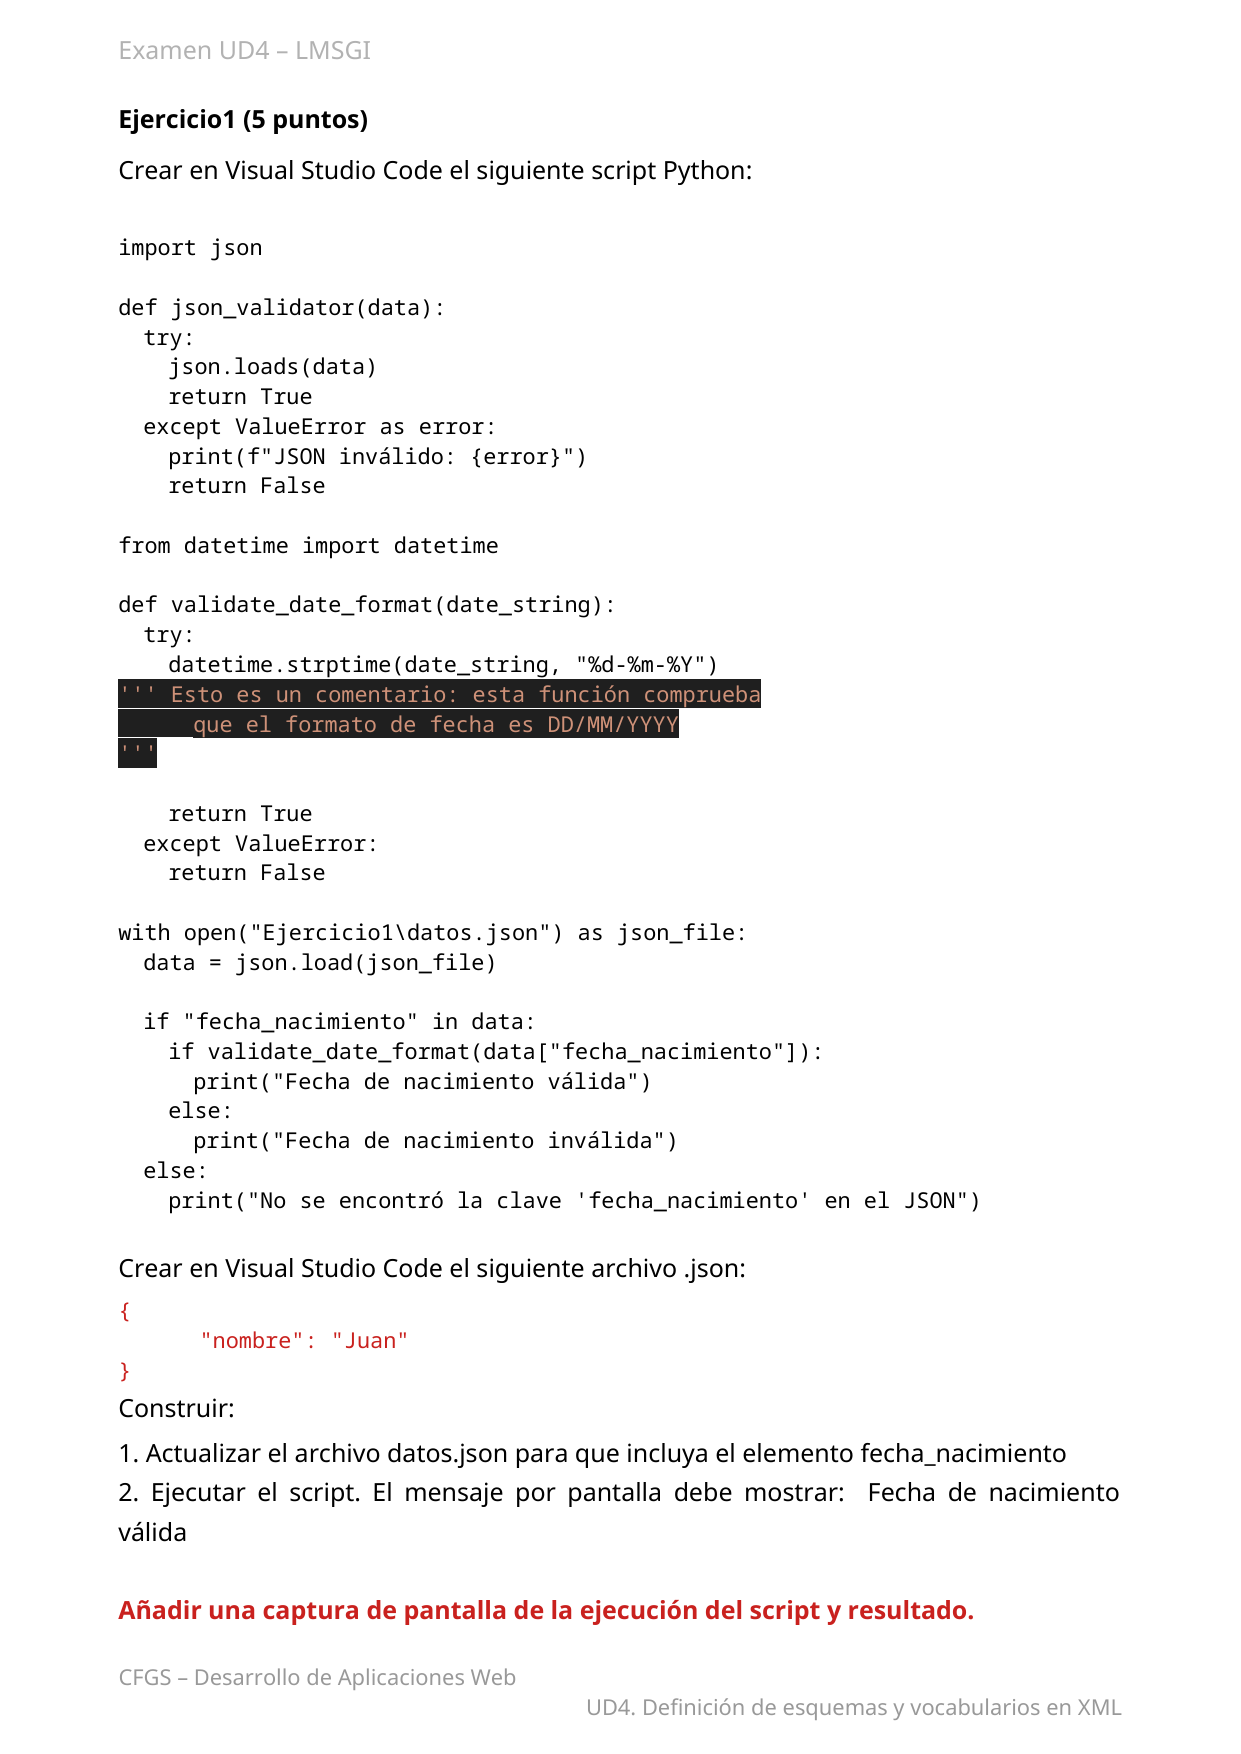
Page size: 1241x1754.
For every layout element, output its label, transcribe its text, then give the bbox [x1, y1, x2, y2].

text return True [118, 381, 1122, 411]
text else: [118, 1096, 1122, 1125]
text datetime.strptime(date_string, "%d-%m-%Y") [118, 649, 1122, 679]
text print("No se encontró la clave 'fecha_nacimiento' en el JSON") [118, 1185, 1122, 1215]
text from datetime import datetime [118, 530, 1122, 560]
text else: [118, 1155, 1122, 1185]
text return False [118, 857, 1122, 887]
text import json [118, 232, 1122, 262]
text ''' Esto es un comentario: esta función comprueba [118, 679, 1122, 708]
text que el formato de fecha es DD/MM/YYYY [118, 708, 1122, 738]
text { [118, 1296, 1122, 1325]
text except ValueError: [118, 828, 1122, 857]
text def validate_date_format(date_string): [118, 589, 1122, 619]
text } [118, 1355, 1122, 1385]
text "nombre": "Juan" [193, 1325, 1122, 1355]
text if validate_date_format(data["fecha_nacimiento"]): [118, 1036, 1122, 1066]
text json.loads(data) [118, 351, 1122, 381]
text Añadir una captura de pantalla de la ejecución del script y resultado. [118, 1593, 1122, 1627]
text 2. Ejecutar el script. El mensaje por pantalla debe mostrar: Fecha de nacimiento válida [118, 1475, 1122, 1548]
text return True [118, 798, 1122, 828]
text Crear en Visual Studio Code el siguiente archivo .json: [118, 1250, 1122, 1284]
text return False [118, 470, 1122, 500]
text try: [118, 321, 1122, 351]
text Construir: [118, 1391, 1122, 1425]
text print("Fecha de nacimiento válida") [118, 1066, 1122, 1096]
text def json_validator(data): [118, 292, 1122, 321]
text except ValueError as error: [118, 411, 1122, 441]
text Ejercicio1 (5 puntos) [118, 102, 1122, 136]
text ''' [118, 738, 1122, 768]
text data = json.load(json_file) [118, 947, 1122, 976]
text if "fecha_nacimiento" in data: [118, 1006, 1122, 1036]
text Crear en Visual Studio Code el siguiente script Python: [118, 153, 1122, 187]
text try: [118, 619, 1122, 649]
text print("Fecha de nacimiento inválida") [118, 1125, 1122, 1155]
text 1. Actualizar el archivo datos.json para que incluya el elemento fecha_nacimiento [118, 1436, 1122, 1470]
text print(f"JSON inválido: {error}") [118, 441, 1122, 470]
text with open("Ejercicio1\datos.json") as json_file: [118, 917, 1122, 947]
